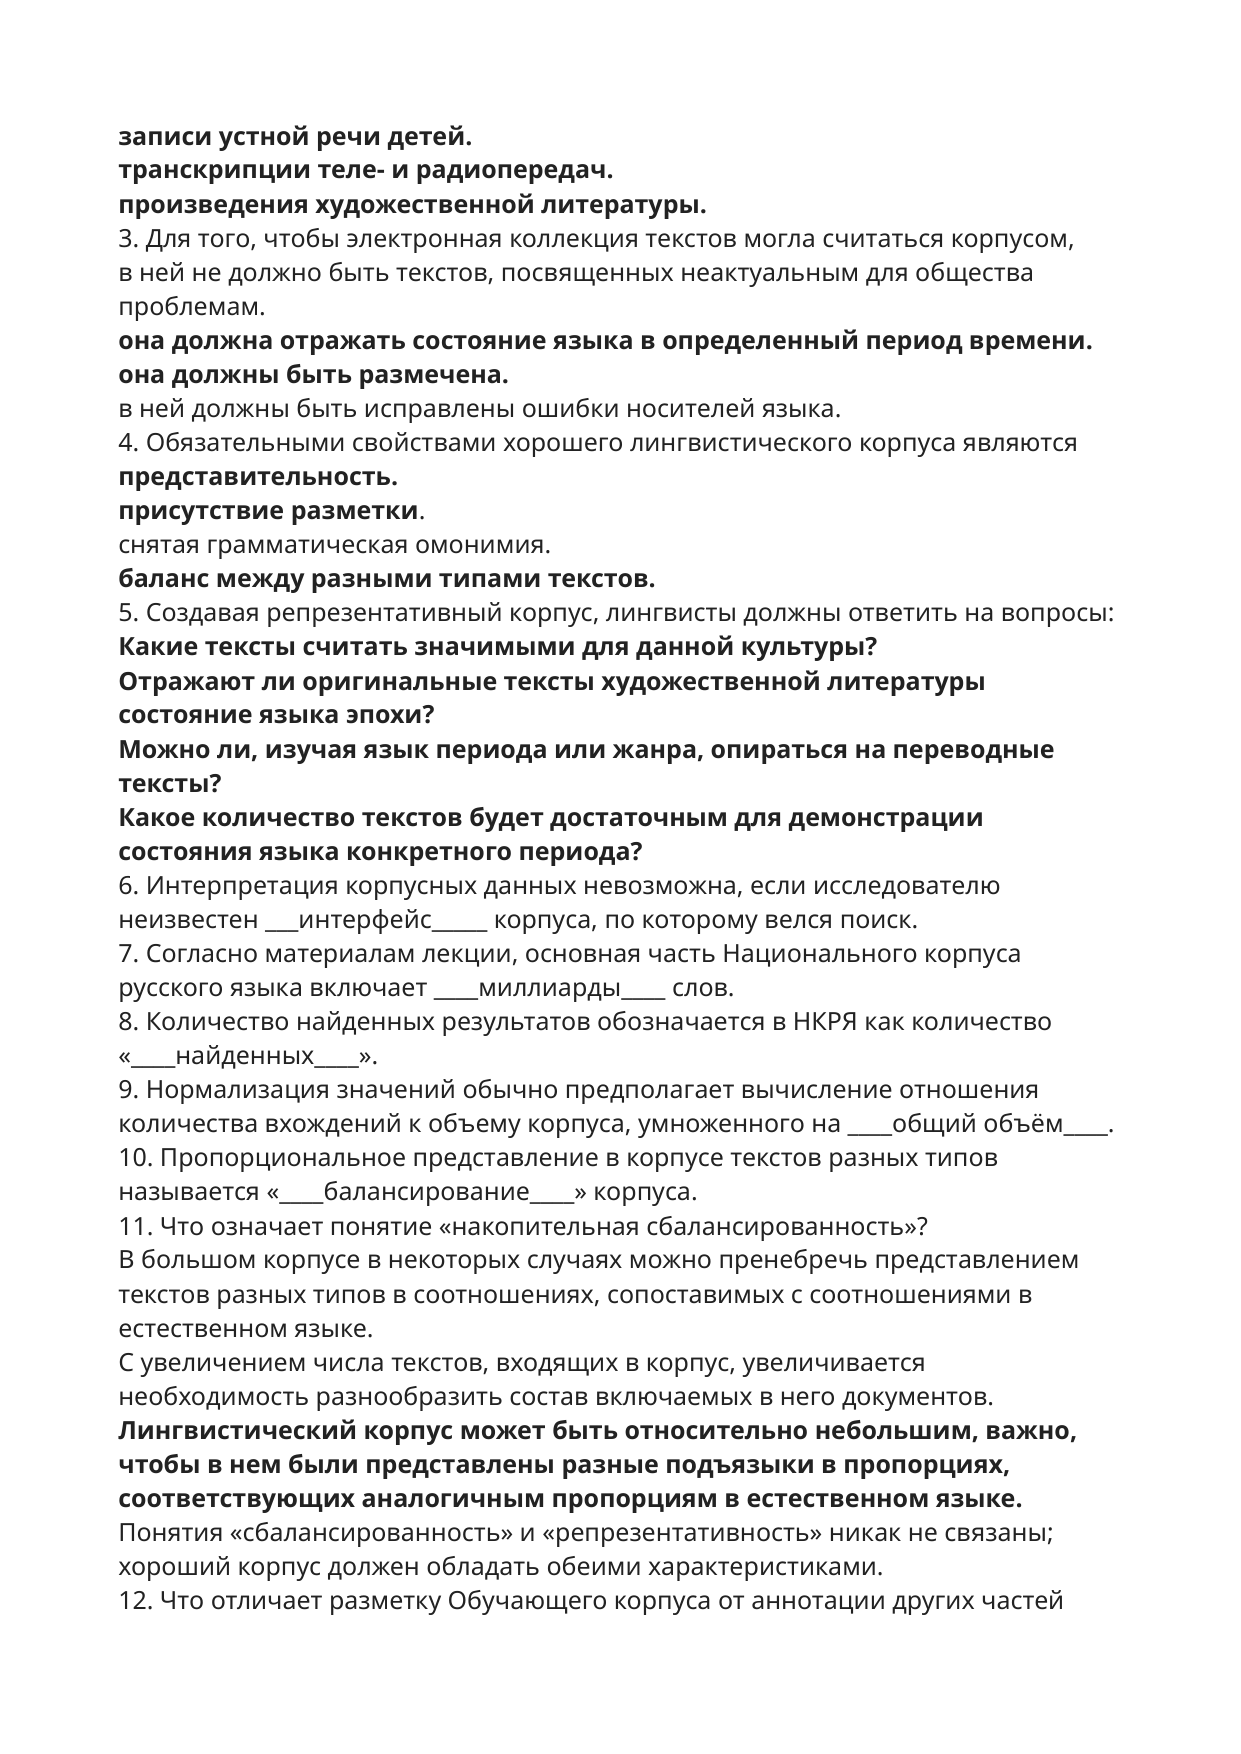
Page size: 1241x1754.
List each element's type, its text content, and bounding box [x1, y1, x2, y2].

text Какие тексты считать значимыми для данной культуры? [118, 629, 1122, 663]
text 10. Пропорциональное представление в корпусе текстов разных типов называется «____балансирование____» корпуса. [118, 1140, 1122, 1208]
text 5. Создавая репрезентативный корпус, лингвисты должны ответить на вопросы: [118, 595, 1122, 629]
text записи устной речи детей. [118, 118, 1122, 152]
text 8. Количество найденных результатов обозначается в НКРЯ как количество «____найденных____». [118, 1004, 1122, 1072]
text 9. Нормализация значений обычно предполагает вычисление отношения количества вхождений к объему корпуса, умноженного на ____общий объём____. [118, 1072, 1122, 1140]
text в ней должны быть исправлены ошибки носителей языка. [118, 391, 1122, 425]
text 6. Интерпретация корпусных данных невозможна, если исследователю неизвестен ___интерфейс_____ корпуса, по которому велся поиск. [118, 867, 1122, 936]
text С увеличением числа текстов, входящих в корпус, увеличивается необходимость разнообразить состав включаемых в него документов. [118, 1344, 1122, 1412]
text В большом корпусе в некоторых случаях можно пренебречь представлением текстов разных типов в соотношениях, сопоставимых с соотношениями в естественном языке. [118, 1242, 1122, 1344]
text присутствие разметки. [118, 493, 1122, 527]
text 11. Что означает понятие «накопительная сбалансированность»? [118, 1208, 1122, 1242]
text представительность. [118, 459, 1122, 493]
text снятая грамматическая омонимия. [118, 527, 1122, 561]
text 7. Согласно материалам лекции, основная часть Национального корпуса русского языка включает ____миллиарды____ слов. [118, 936, 1122, 1004]
text она должны быть размечена. [118, 357, 1122, 391]
text 3. Для того, чтобы электронная коллекция текстов могла считаться корпусом, [118, 220, 1122, 254]
text Лингвистический корпус может быть относительно небольшим, важно, чтобы в нем были представлены разные подъязыки в пропорциях, соответствующих аналогичным пропорциям в естественном языке. [118, 1412, 1122, 1515]
text произведения художественной литературы. [118, 186, 1122, 220]
text баланс между разными типами текстов. [118, 561, 1122, 595]
text Отражают ли оригинальные тексты художественной литературы состояние языка эпохи? [118, 663, 1122, 731]
text 4. Обязательными свойствами хорошего лингвистического корпуса являются [118, 425, 1122, 459]
text Понятия «сбалансированность» и «репрезентативность» никак не связаны; хороший корпус должен обладать обеими характеристиками. [118, 1515, 1122, 1583]
text Можно ли, изучая язык периода или жанра, опираться на переводные тексты? [118, 731, 1122, 799]
text Какое количество текстов будет достаточным для демонстрации состояния языка конкретного периода? [118, 799, 1122, 867]
text она должна отражать состояние языка в определенный период времени. [118, 322, 1122, 357]
text 12. Что отличает разметку Обучающего корпуса от аннотации других частей [118, 1583, 1122, 1617]
text транскрипции теле- и радиопередач. [118, 152, 1122, 186]
text в ней не должно быть текстов, посвященных неактуальным для общества проблемам. [118, 254, 1122, 322]
